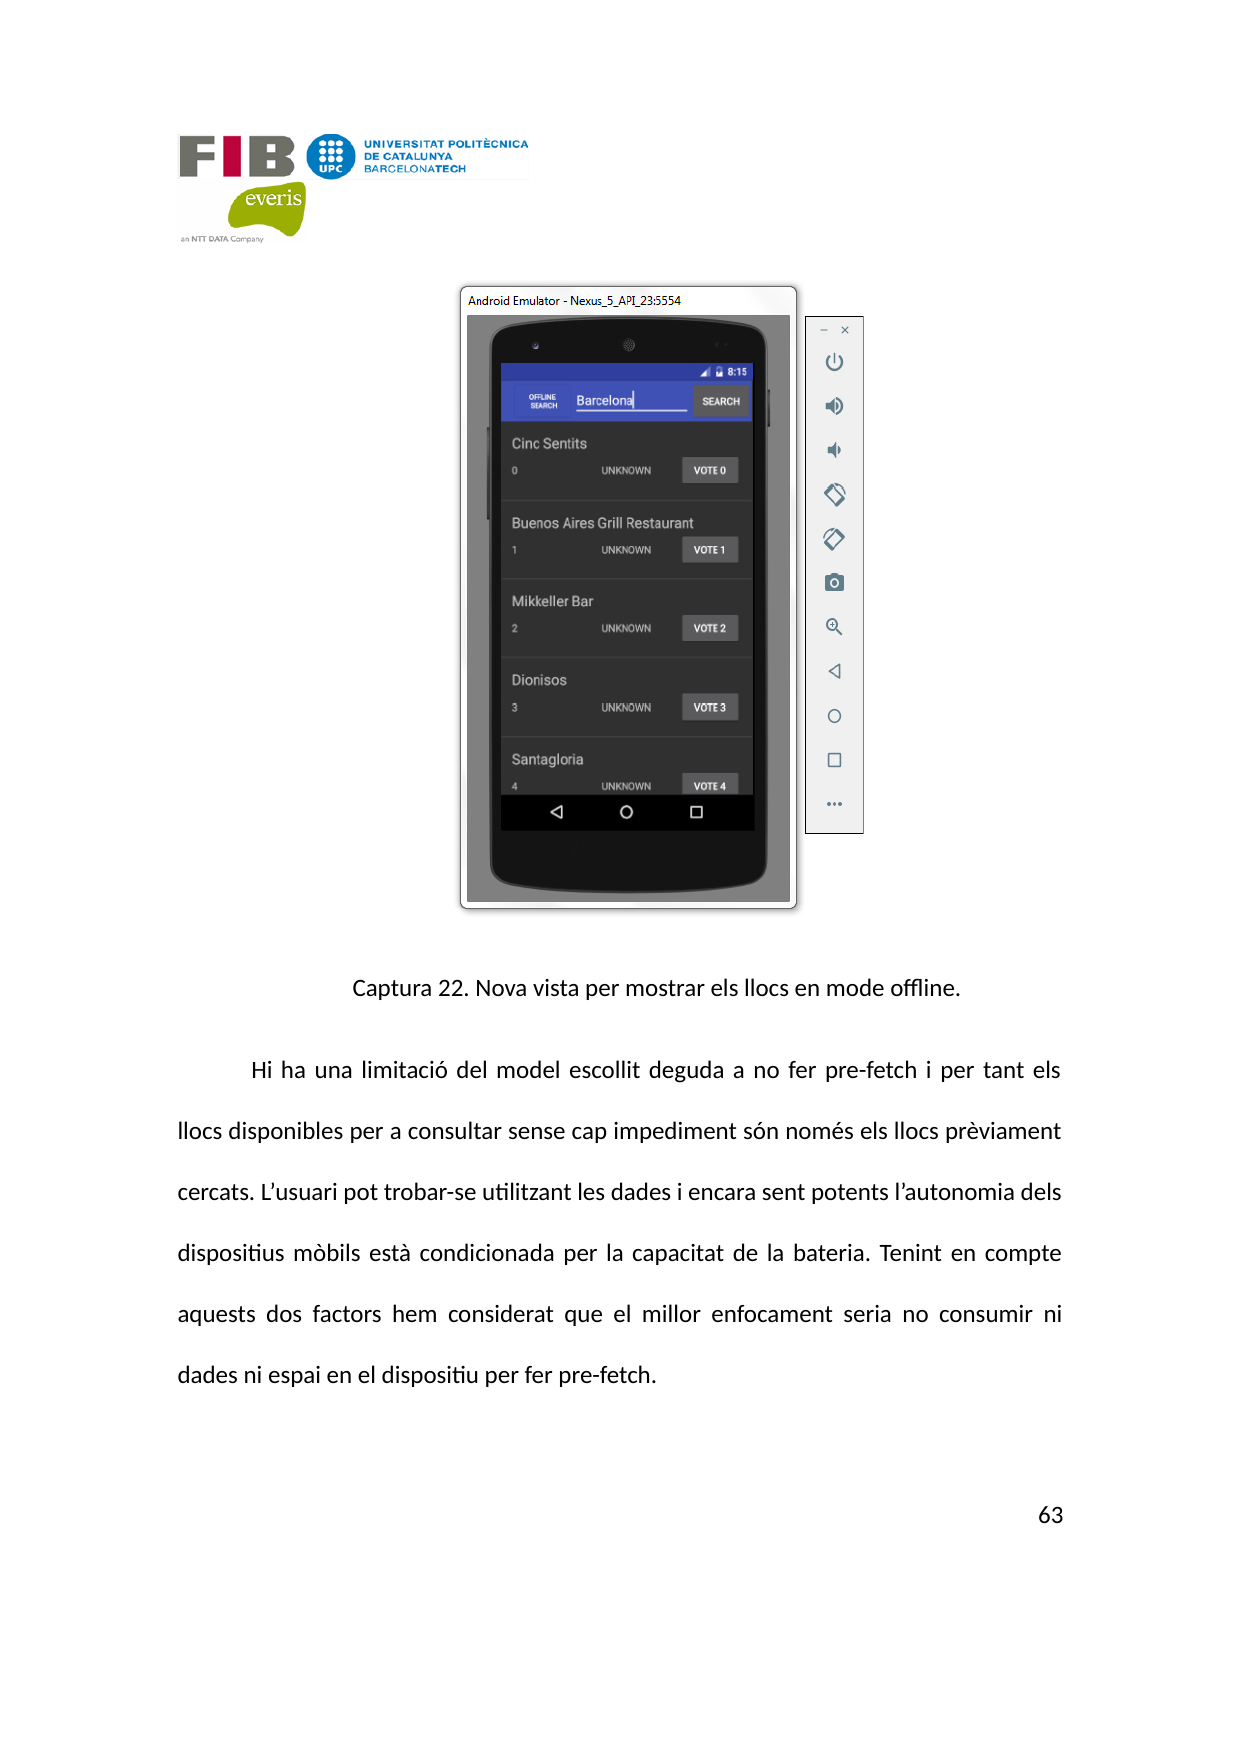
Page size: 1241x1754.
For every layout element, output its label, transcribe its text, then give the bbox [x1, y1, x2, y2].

picture [177, 134, 529, 243]
text Captura 22. Nova vista per mostrar els llocs en mode offline. [177, 972, 1063, 1003]
picture [450, 273, 864, 921]
text Hi ha una limitació del model escollit deguda a no fer pre-fetch i per tant els llocs disponibles per a consultar sense cap impediment són només els llocs prèviament cercats. L’usuari pot trobar-se utilitzant les dades i encara sent potents l’autonomia dels dispositius mòbils està condicionada per la capacitat de la bateria. Tenint en compte aquests dos factors hem considerat que el millor enfocament seria no consumir ni dades ni espai en el dispositiu per fer pre-fetch. [177, 1054, 1063, 1390]
